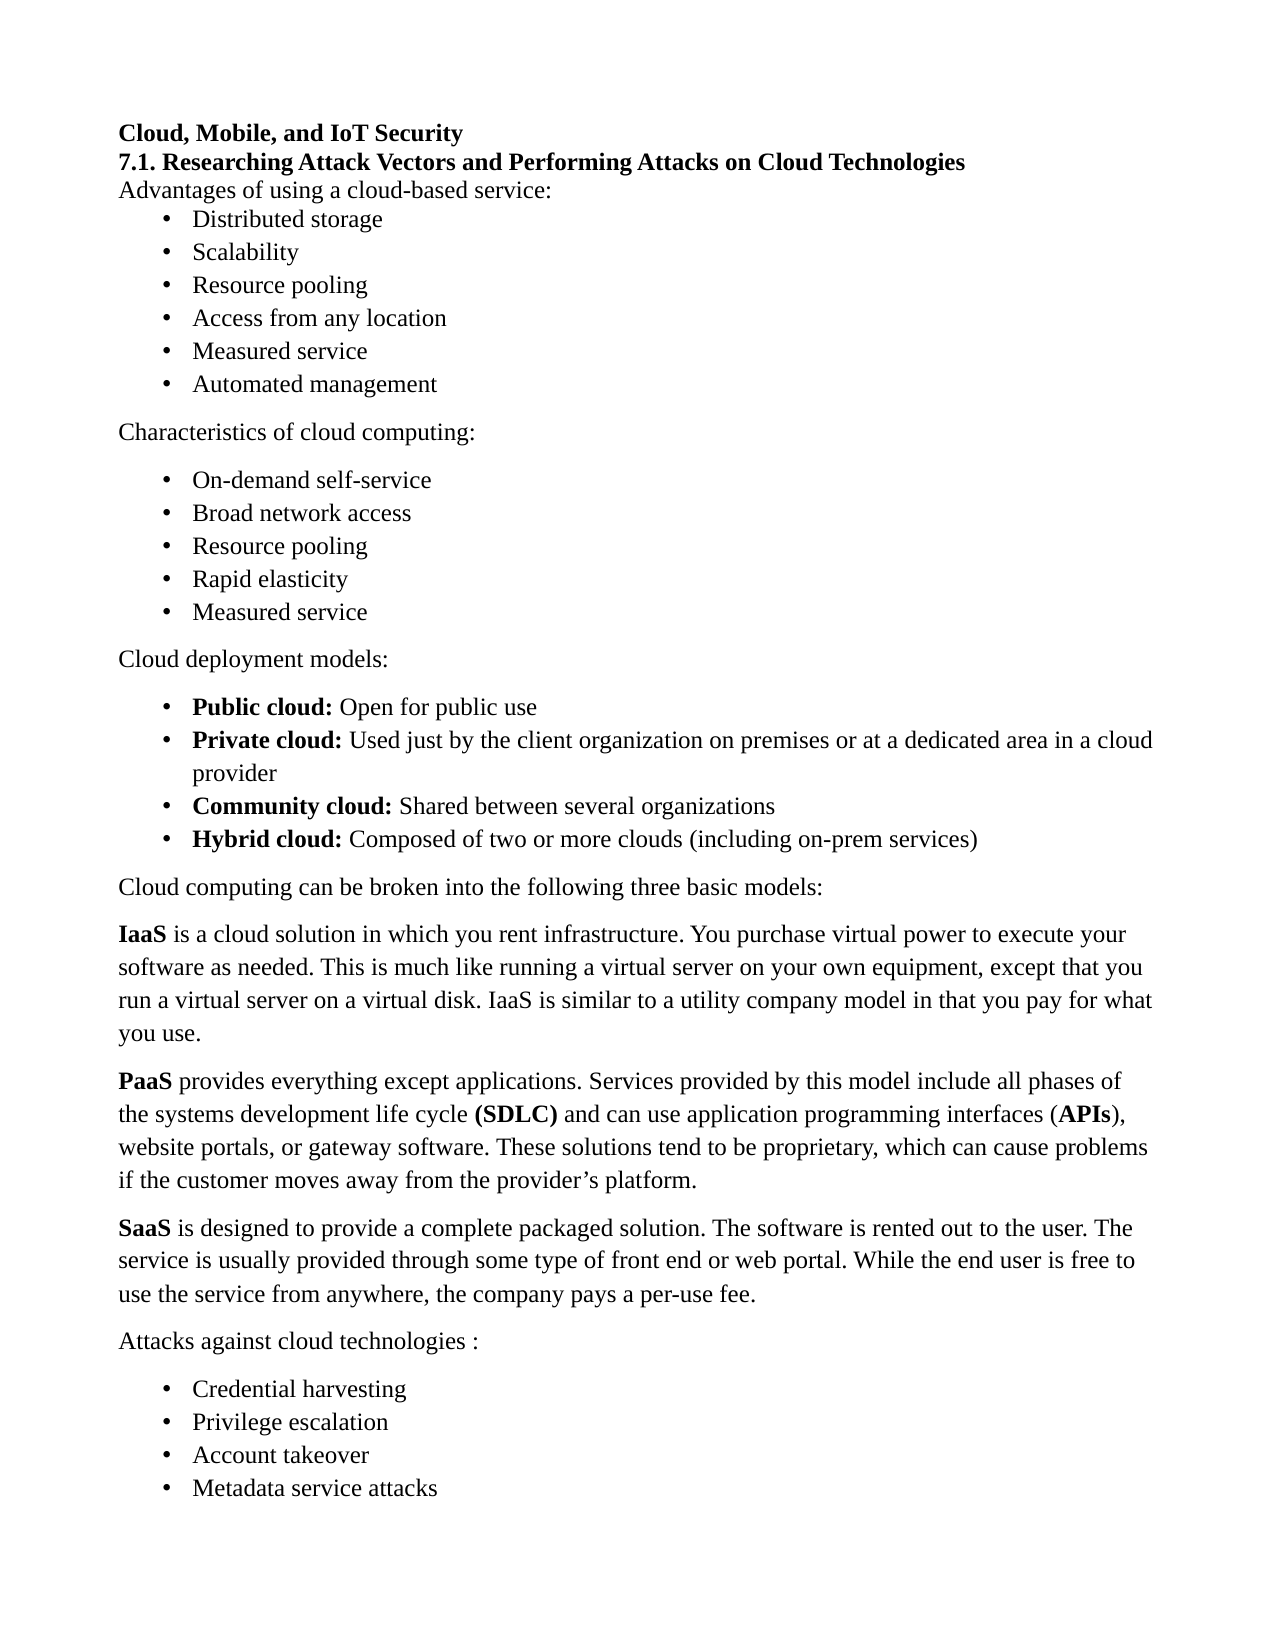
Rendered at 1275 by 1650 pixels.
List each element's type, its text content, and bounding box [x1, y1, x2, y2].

list Account takeover [162, 1440, 1157, 1469]
list Metadata service attacks [162, 1473, 1157, 1502]
list Rapid elasticity [162, 564, 1157, 592]
list Measured service [162, 597, 1157, 626]
list Scalability [162, 237, 1157, 266]
text Cloud deployment models: [118, 644, 1157, 673]
list Distributed storage [162, 204, 1157, 233]
text 7.1. Researching Attack Vectors and Performing Attacks on Cloud Technologies [118, 147, 1157, 176]
text IaaS is a cloud solution in which you rent infrastructure. You purchase virtual power to execute your software as needed. This is much like running a virtual server on your own equipment, except that you run a virtual server on a virtual disk. IaaS is similar to a utility company model in that you pay for what you use. [118, 919, 1157, 1047]
text Cloud, Mobile, and IoT Security [118, 118, 1157, 147]
list Community cloud: Shared between several organizations [162, 791, 1157, 820]
text Attacks against cloud technologies : [118, 1326, 1157, 1355]
list Private cloud: Used just by the client organization on premises or at a dedicated area in a cloud provider [162, 725, 1157, 787]
list Access from any location [162, 303, 1157, 332]
list Public cloud: Open for public use [162, 692, 1157, 721]
text Cloud computing can be broken into the following three basic models: [118, 872, 1157, 900]
text Advantages of using a cloud-based service: [118, 176, 1157, 204]
list Resource pooling [162, 531, 1157, 559]
text SaaS is designed to provide a complete packaged solution. The software is rented out to the user. The service is usually provided through some type of front end or web portal. While the end user is free to use the service from anywhere, the company pays a per-use fee. [118, 1213, 1157, 1307]
list Automated management [162, 369, 1157, 398]
list Credential harvesting [162, 1374, 1157, 1403]
list Privilege escalation [162, 1407, 1157, 1436]
list Resource pooling [162, 270, 1157, 299]
list Hybrid cloud: Composed of two or more clouds (including on-prem services) [162, 824, 1157, 853]
list Measured service [162, 336, 1157, 365]
text Characteristics of cloud computing: [118, 417, 1157, 446]
text PaaS provides everything except applications. Services provided by this model include all phases of the systems development life cycle (SDLC) and can use application programming interfaces (APIs), website portals, or gateway software. These solutions tend to be proprietary, which can cause problems if the customer moves away from the provider’s platform. [118, 1066, 1157, 1194]
list Broad network access [162, 498, 1157, 526]
list On-demand self-service [162, 465, 1157, 493]
